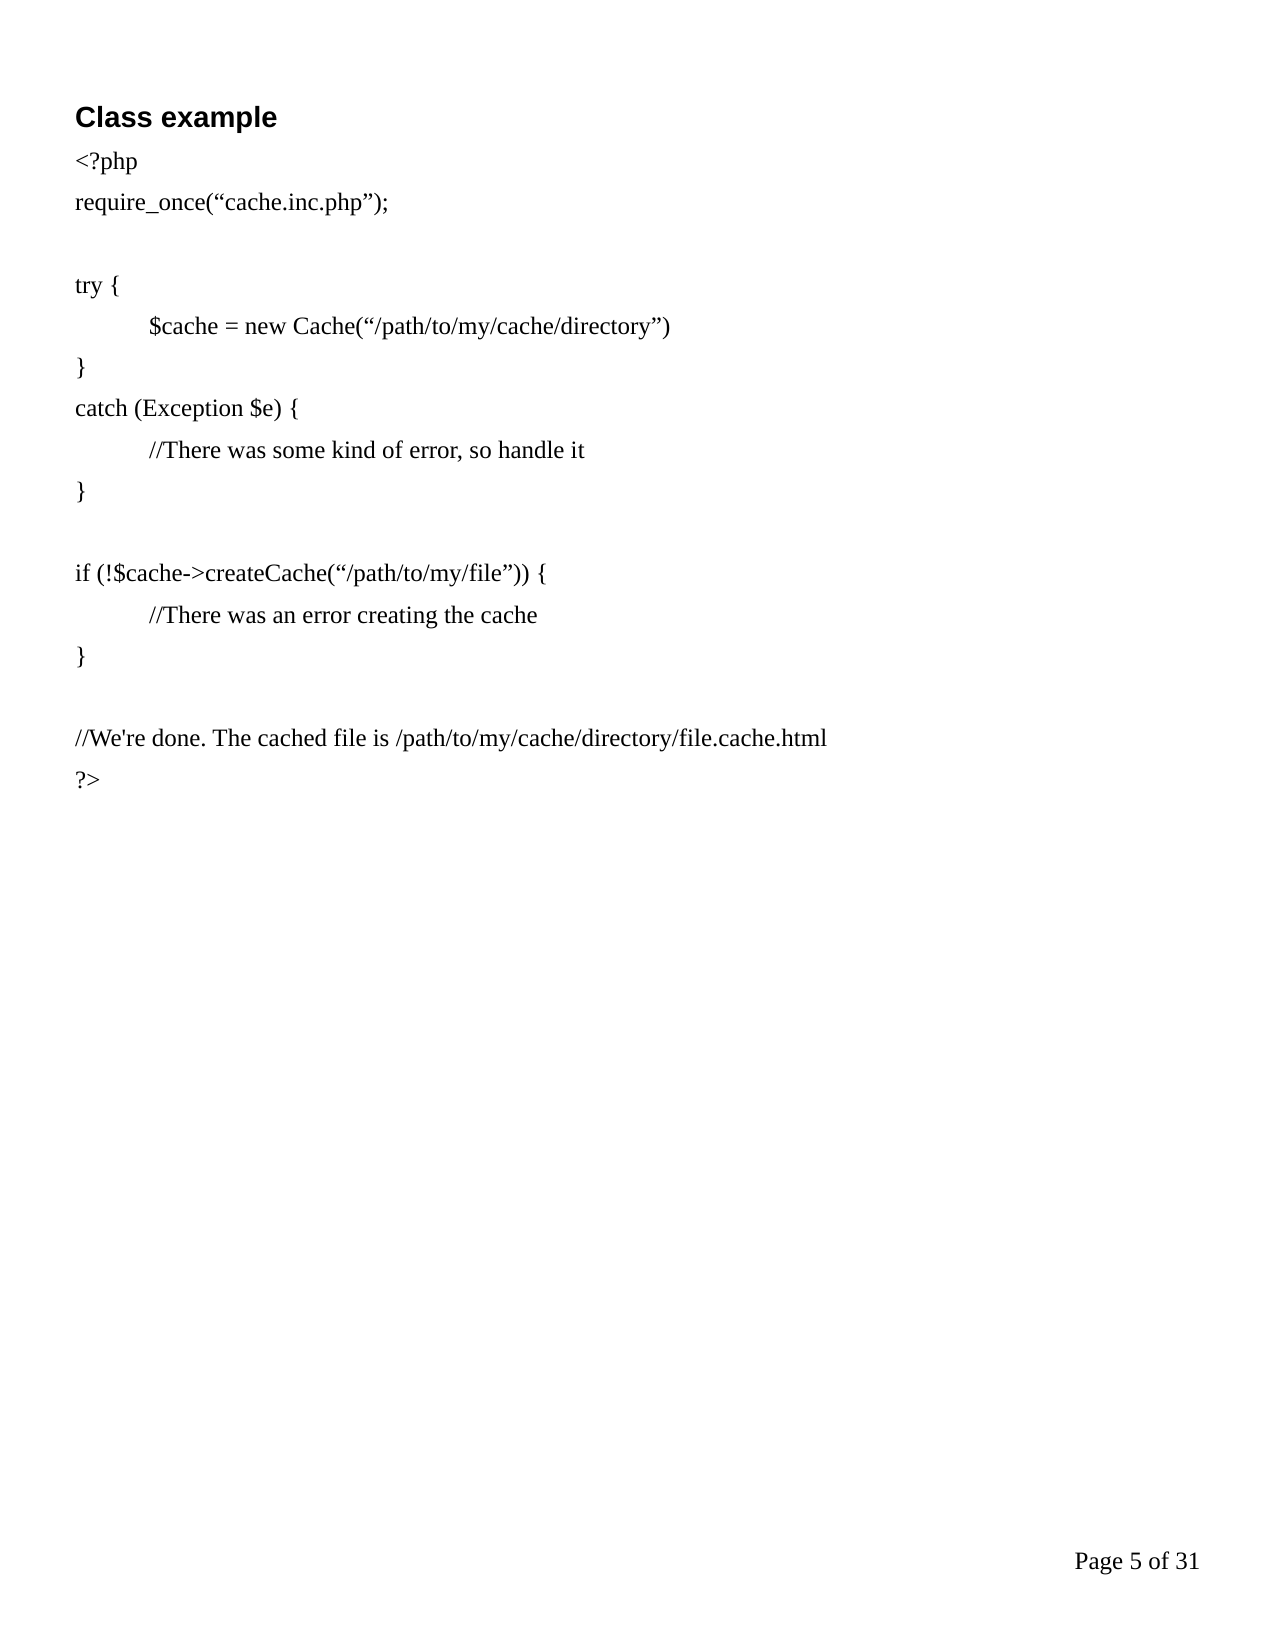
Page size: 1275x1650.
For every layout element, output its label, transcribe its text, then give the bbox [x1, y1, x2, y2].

text //There was an error creating the cache [75, 600, 1200, 628]
text catch (Exception $e) { [75, 393, 1200, 422]
text } [75, 641, 1200, 670]
text } [75, 352, 1200, 381]
text require_once(“cache.inc.php”); [75, 187, 1200, 216]
text $cache = new Cache(“/path/to/my/cache/directory”) [75, 311, 1200, 340]
text ?> [75, 765, 1200, 793]
text //There was some kind of error, so handle it [75, 435, 1200, 463]
subtitle Class example [75, 100, 1200, 133]
text <?php [75, 146, 1200, 175]
text try { [75, 270, 1200, 298]
text } [75, 476, 1200, 505]
text if (!$cache->createCache(“/path/to/my/file”)) { [75, 558, 1200, 587]
text //We're done. The cached file is /path/to/my/cache/directory/file.cache.html [75, 723, 1200, 752]
